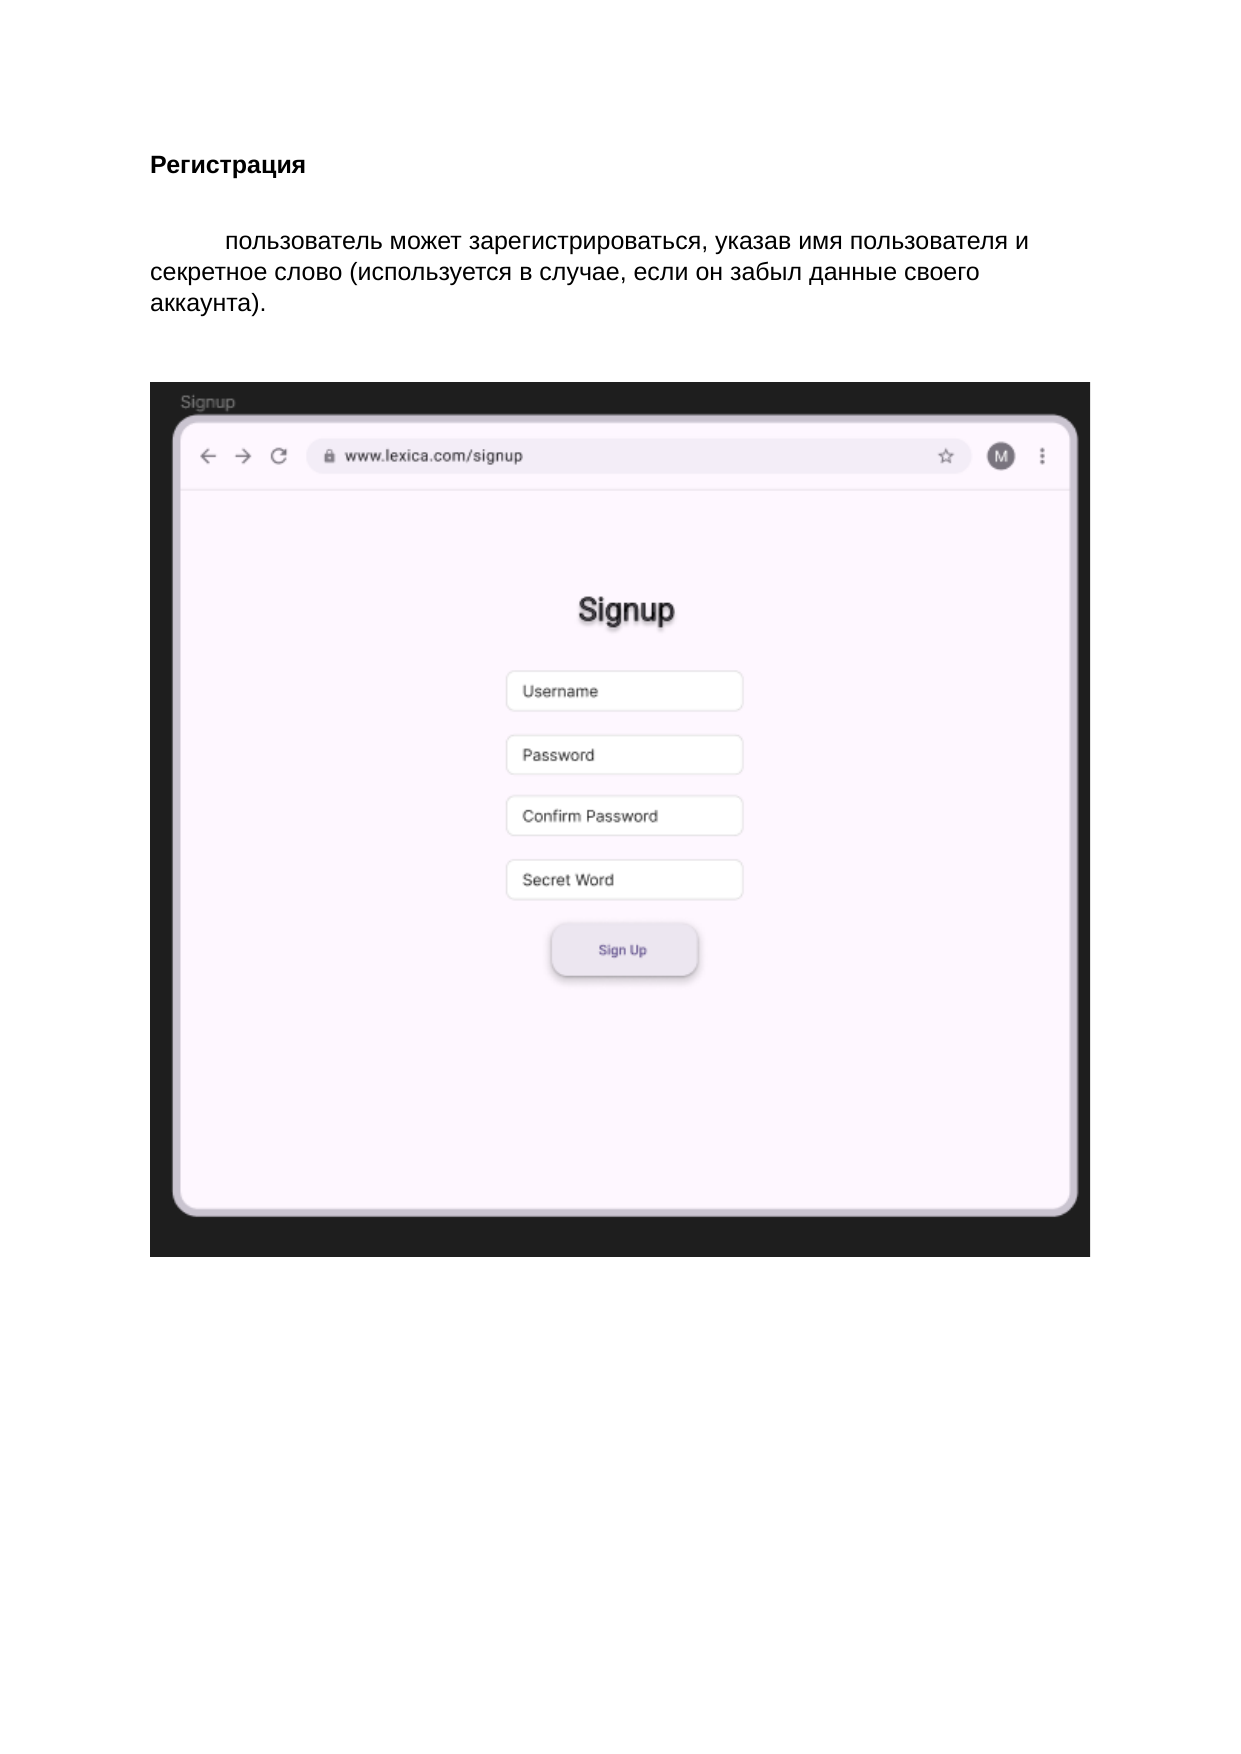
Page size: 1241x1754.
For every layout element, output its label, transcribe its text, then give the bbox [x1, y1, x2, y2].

text Регистрация [150, 150, 1090, 179]
text пользователь может зарегистрироваться, указав имя пользователя и секретное слово (используется в случае, если он забыл данные своего аккаунта). [150, 226, 1090, 316]
